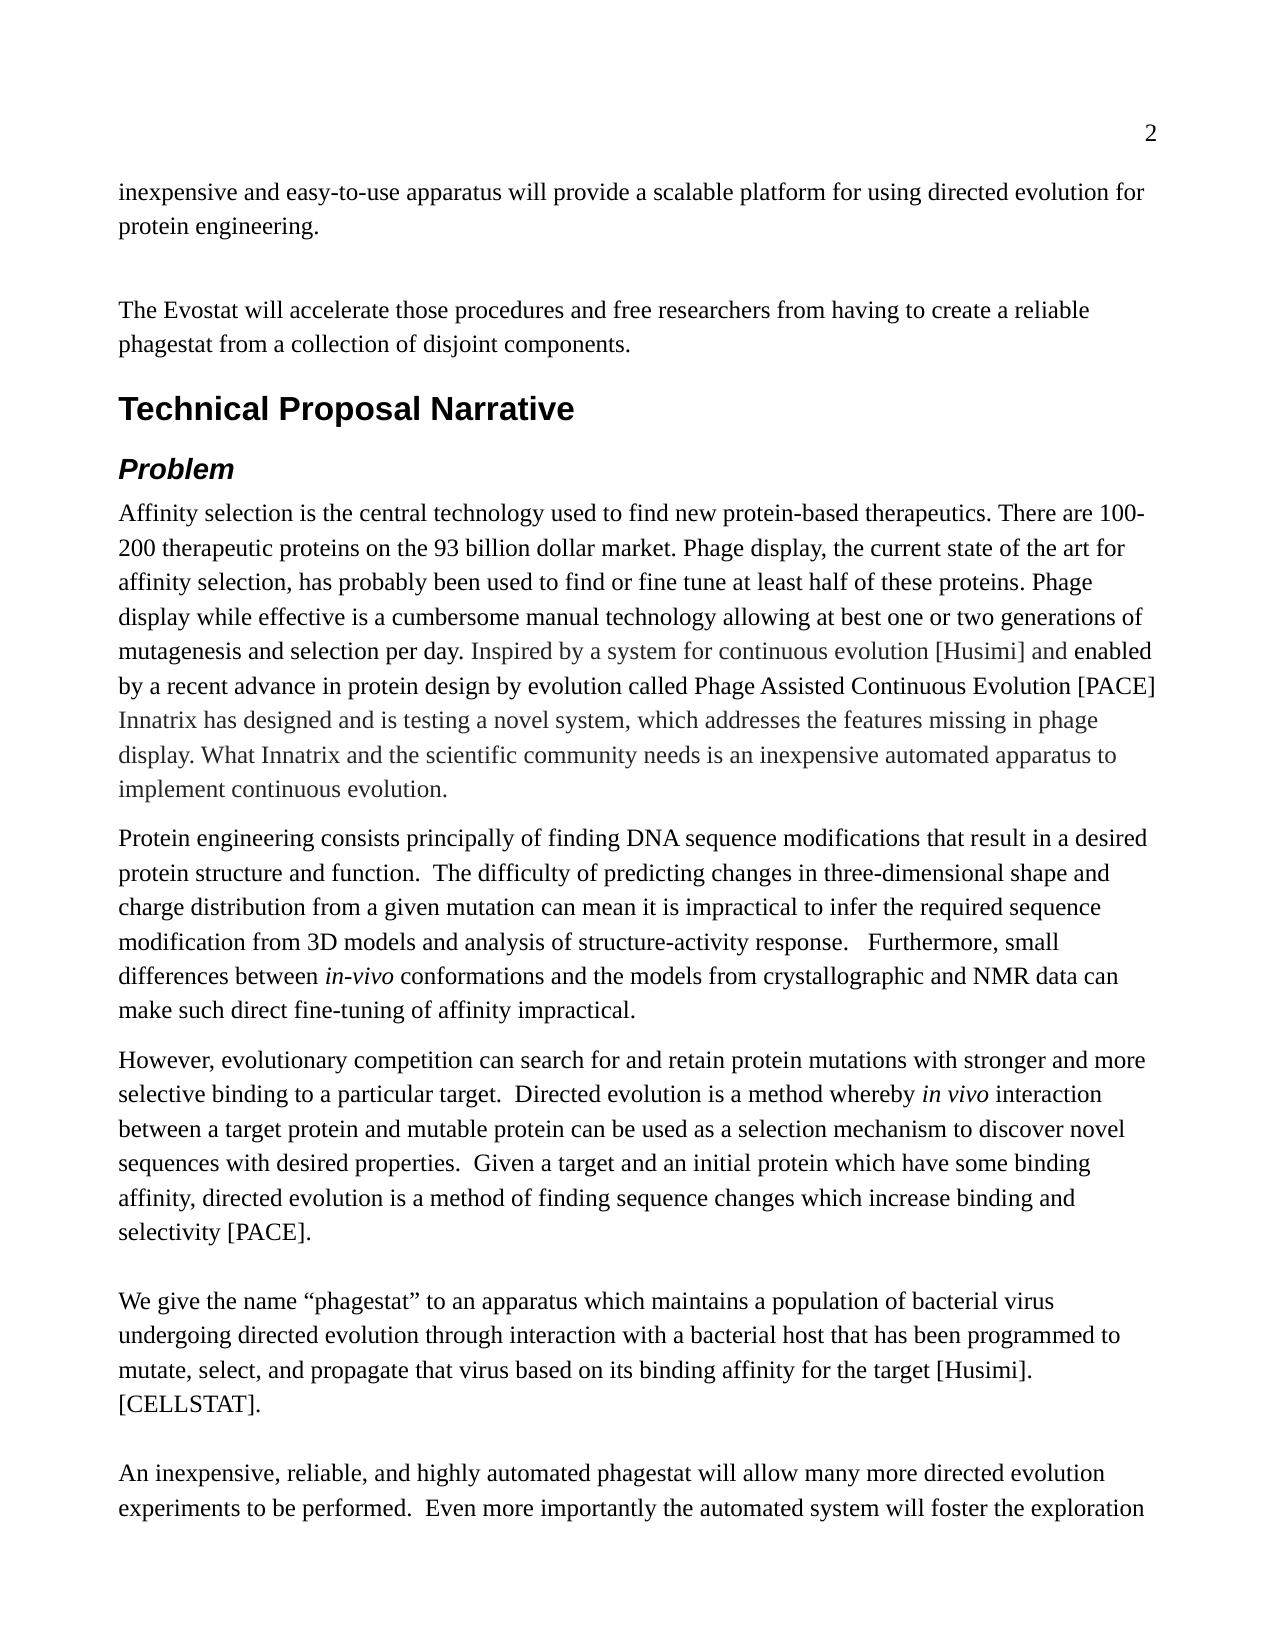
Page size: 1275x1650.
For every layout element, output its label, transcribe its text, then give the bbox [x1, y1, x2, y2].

subtitle Problem [118, 452, 1157, 486]
text inexpensive and easy-to-use apparatus will provide a scalable platform for using directed evolution for protein engineering. [118, 177, 1157, 240]
subtitle Technical Proposal Narrative [118, 389, 1157, 427]
text However, evolutionary competition can search for and retain protein mutations with stronger and more selective binding to a particular target. Directed evolution is a method whereby in vivo interaction between a target protein and mutable protein can be used as a selection mechanism to discover novel sequences with desired properties. Given a target and an initial protein which have some binding affinity, directed evolution is a method of finding sequence changes which increase binding and selectivity [PACE]. We give the name “phagestat” to an apparatus which maintains a population of bacterial virus undergoing directed evolution through interaction with a bacterial host that has been programmed to mutate, select, and propagate that virus based on its binding affinity for the target [Husimi].[CELLSTAT]. An inexpensive, reliable, and highly automated phagestat will allow many more directed evolution experiments to be performed. Even more importantly the automated system will foster the exploration [118, 1045, 1157, 1522]
text Affinity selection is the central technology used to find new protein-based therapeutics. There are 100-200 therapeutic proteins on the 93 billion dollar market. Phage display, the current state of the art for affinity selection, has probably been used to find or fine tune at least half of these proteins. Phage display while effective is a cumbersome manual technology allowing at best one or two generations of mutagenesis and selection per day. Inspired by a system for continuous evolution [Husimi] and enabled by a recent advance in protein design by evolution called Phage Assisted Continuous Evolution [PACE] Innatrix has designed and is testing a novel system, which addresses the features missing in phage display. What Innatrix and the scientific community needs is an inexpensive automated apparatus to implement continuous evolution. [118, 498, 1157, 803]
text Protein engineering consists principally of finding DNA sequence modifications that result in a desired protein structure and function. The difficulty of predicting changes in three-dimensional shape and charge distribution from a given mutation can mean it is impractical to infer the required sequence modification from 3D models and analysis of structure-activity response. Furthermore, small differences between in-vivo conformations and the models from crystallographic and NMR data can make such direct fine-tuning of affinity impractical. [118, 823, 1157, 1024]
text The Evostat will accelerate those procedures and free researchers from having to create a reliable phagestat from a collection of disjoint components. [118, 260, 1157, 358]
